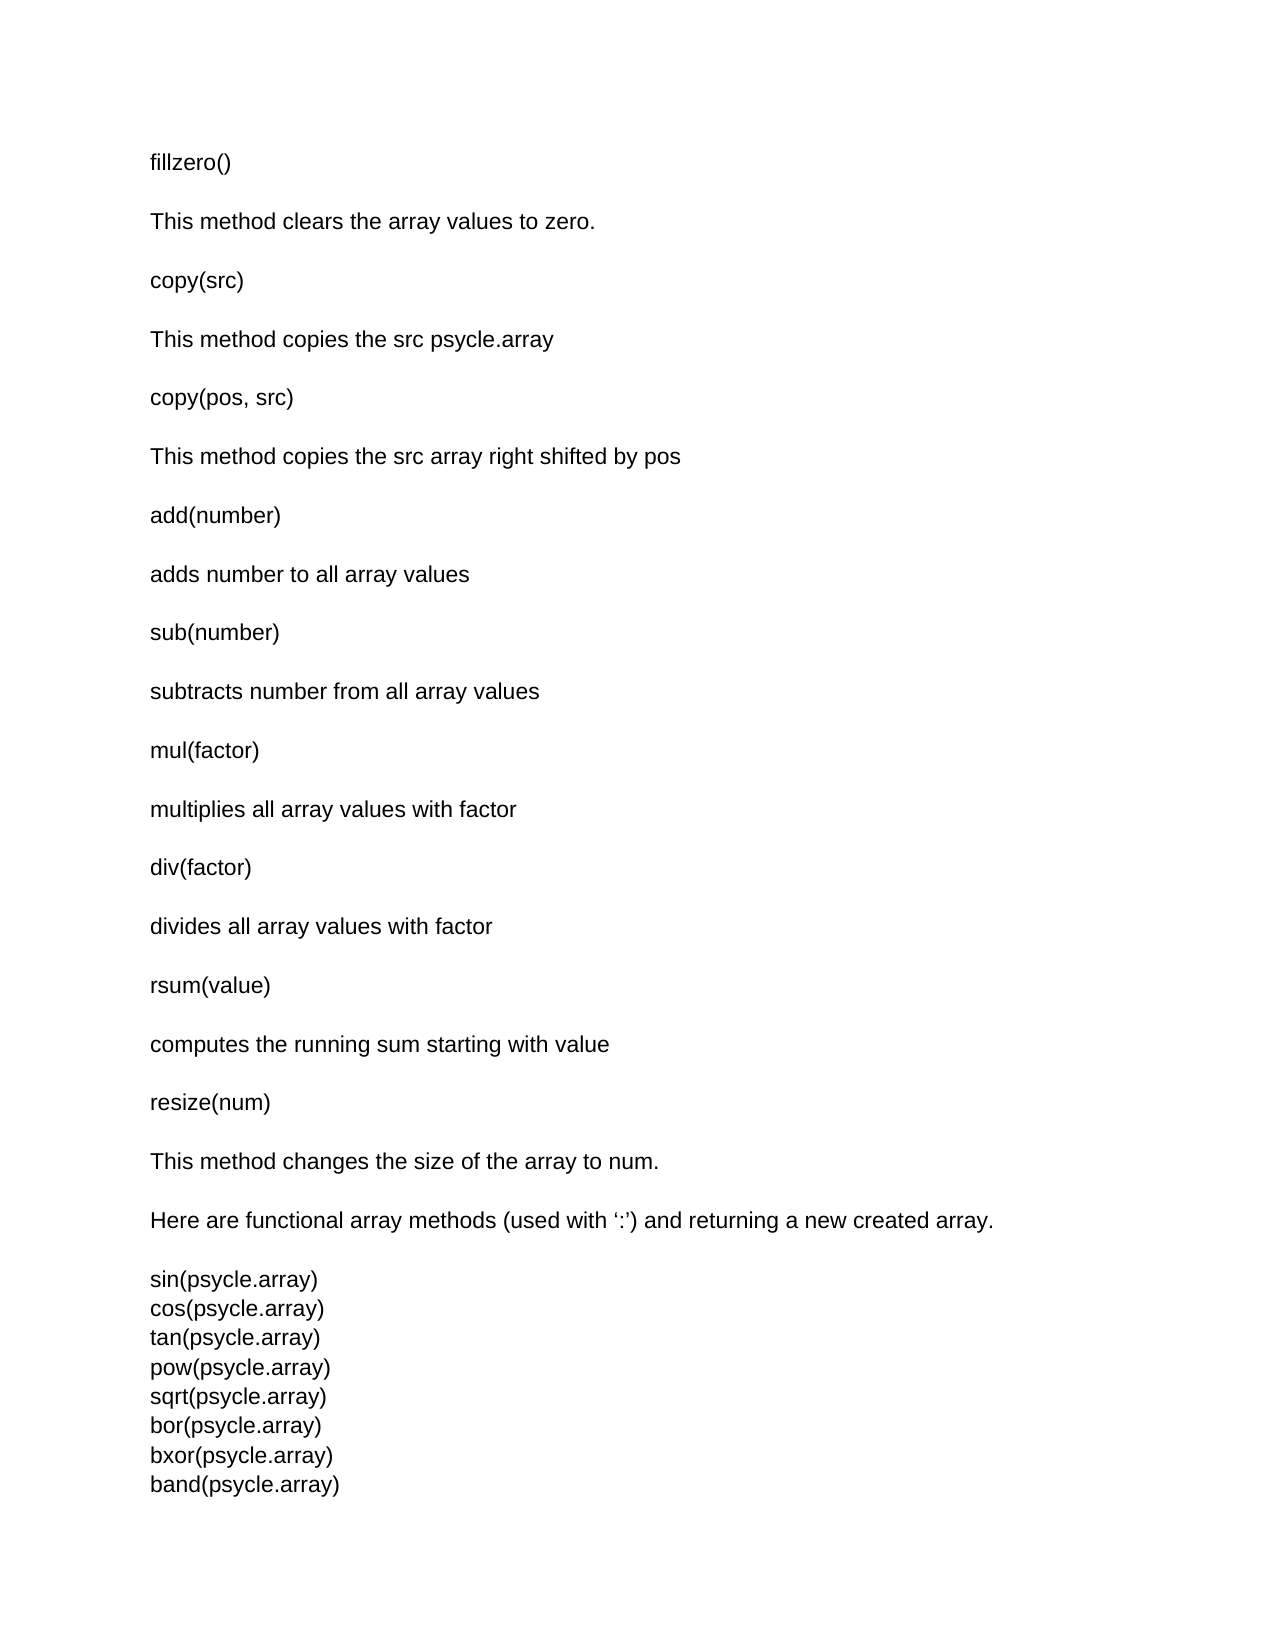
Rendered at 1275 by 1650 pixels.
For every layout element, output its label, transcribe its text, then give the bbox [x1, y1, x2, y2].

text rsum(value) [150, 972, 1125, 998]
text adds number to all array values [150, 561, 1125, 587]
text tan(psycle.array) [150, 1325, 1125, 1351]
text band(psycle.array) [150, 1472, 1125, 1497]
text This method changes the size of the array to num. [150, 1149, 1125, 1174]
text sqrt(psycle.array) [150, 1384, 1125, 1409]
text subtracts number from all array values [150, 679, 1125, 704]
text This method copies the src array right shifted by pos [150, 444, 1125, 469]
text Here are functional array methods (used with ‘:’) and returning a new created array. [150, 1207, 1125, 1233]
text copy(src) [150, 267, 1125, 293]
text cos(psycle.array) [150, 1296, 1125, 1321]
text resize(num) [150, 1090, 1125, 1116]
text pow(psycle.array) [150, 1354, 1125, 1380]
text sin(psycle.array) [150, 1266, 1125, 1292]
text divides all array values with factor [150, 914, 1125, 939]
text add(number) [150, 502, 1125, 528]
text computes the running sum starting with value [150, 1031, 1125, 1057]
text copy(pos, src) [150, 385, 1125, 411]
text This method clears the array values to zero. [150, 209, 1125, 234]
text This method copies the src psycle.array [150, 326, 1125, 352]
text div(factor) [150, 855, 1125, 881]
text bor(psycle.array) [150, 1413, 1125, 1439]
text fillzero() [150, 150, 1125, 176]
text sub(number) [150, 620, 1125, 646]
text bxor(psycle.array) [150, 1442, 1125, 1468]
text mul(factor) [150, 737, 1125, 763]
text multiplies all array values with factor [150, 796, 1125, 822]
